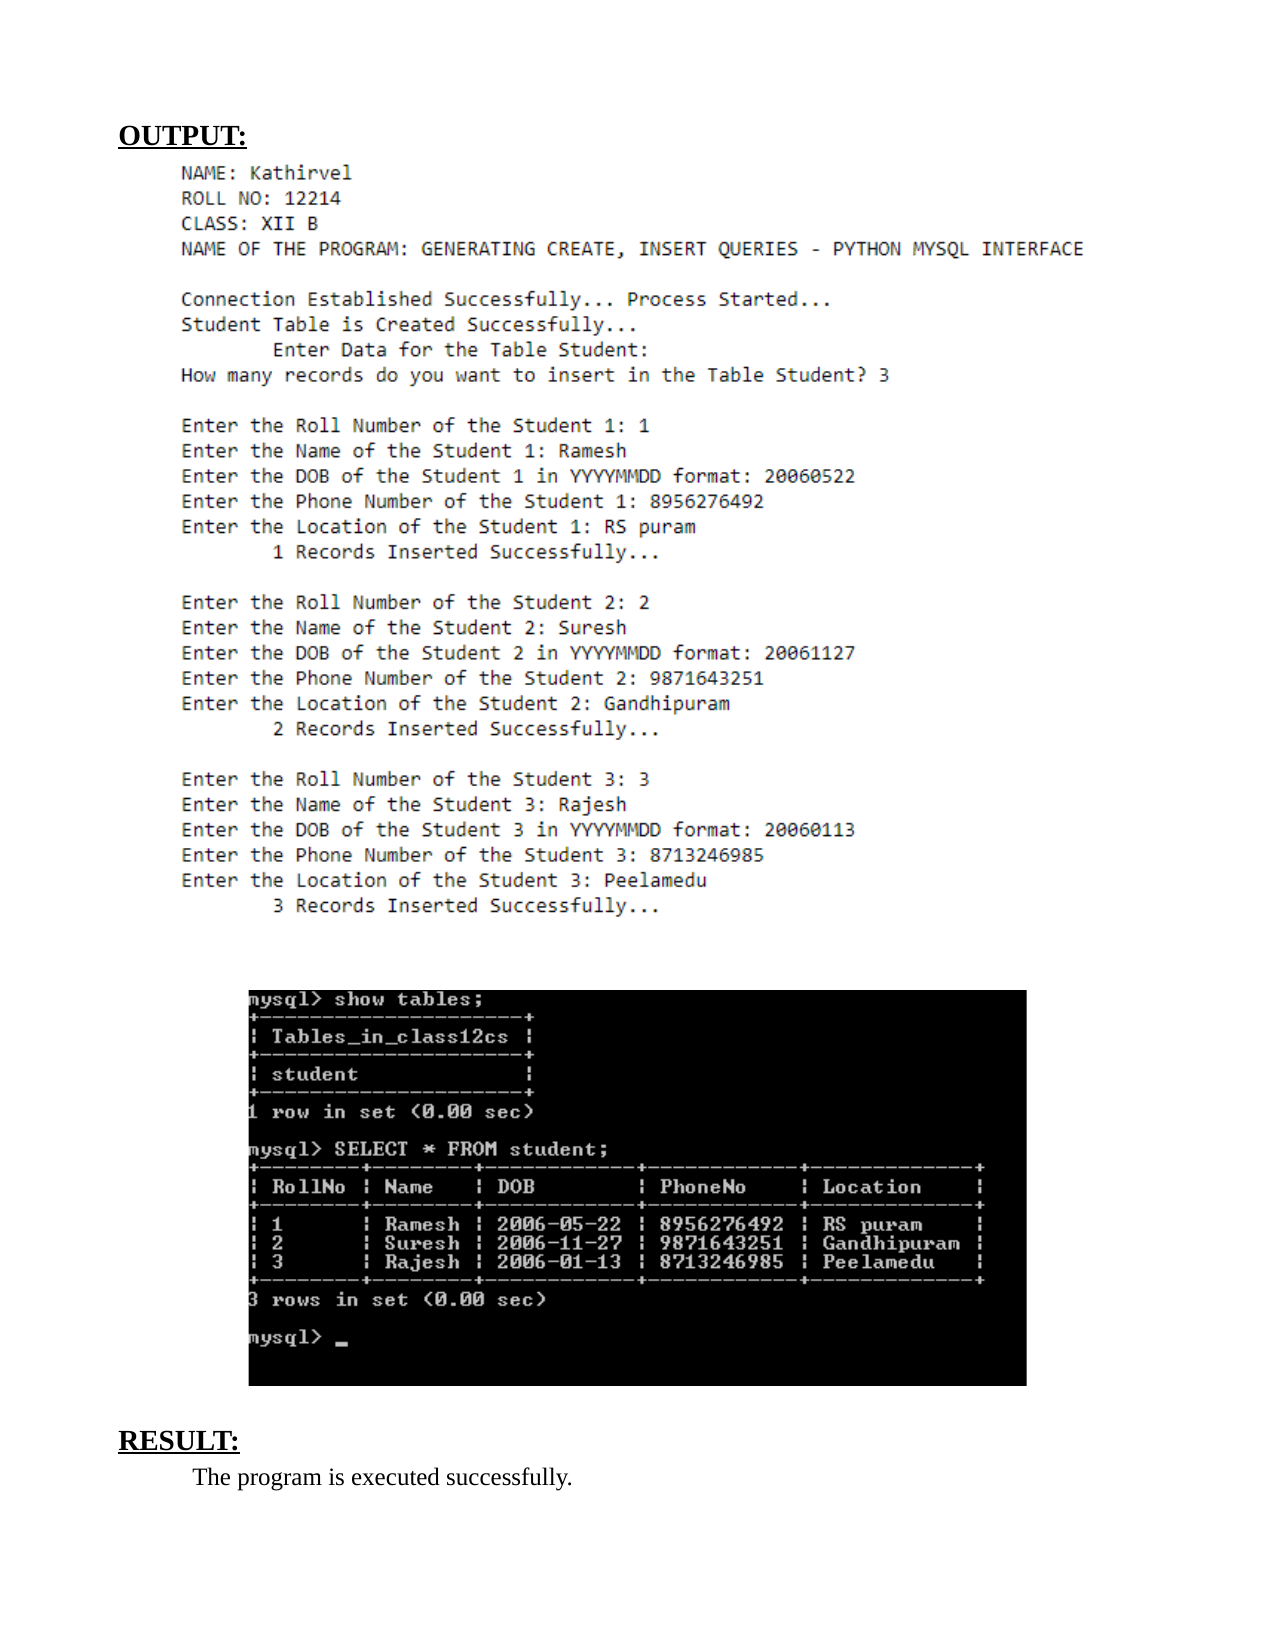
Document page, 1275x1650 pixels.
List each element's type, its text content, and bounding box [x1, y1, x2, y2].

text OUTPUT: [118, 118, 1157, 152]
text The program is executed successfully. [118, 1462, 1157, 1490]
picture [248, 990, 1027, 1386]
picture [174, 156, 1102, 954]
text RESULT: [118, 1423, 1157, 1457]
